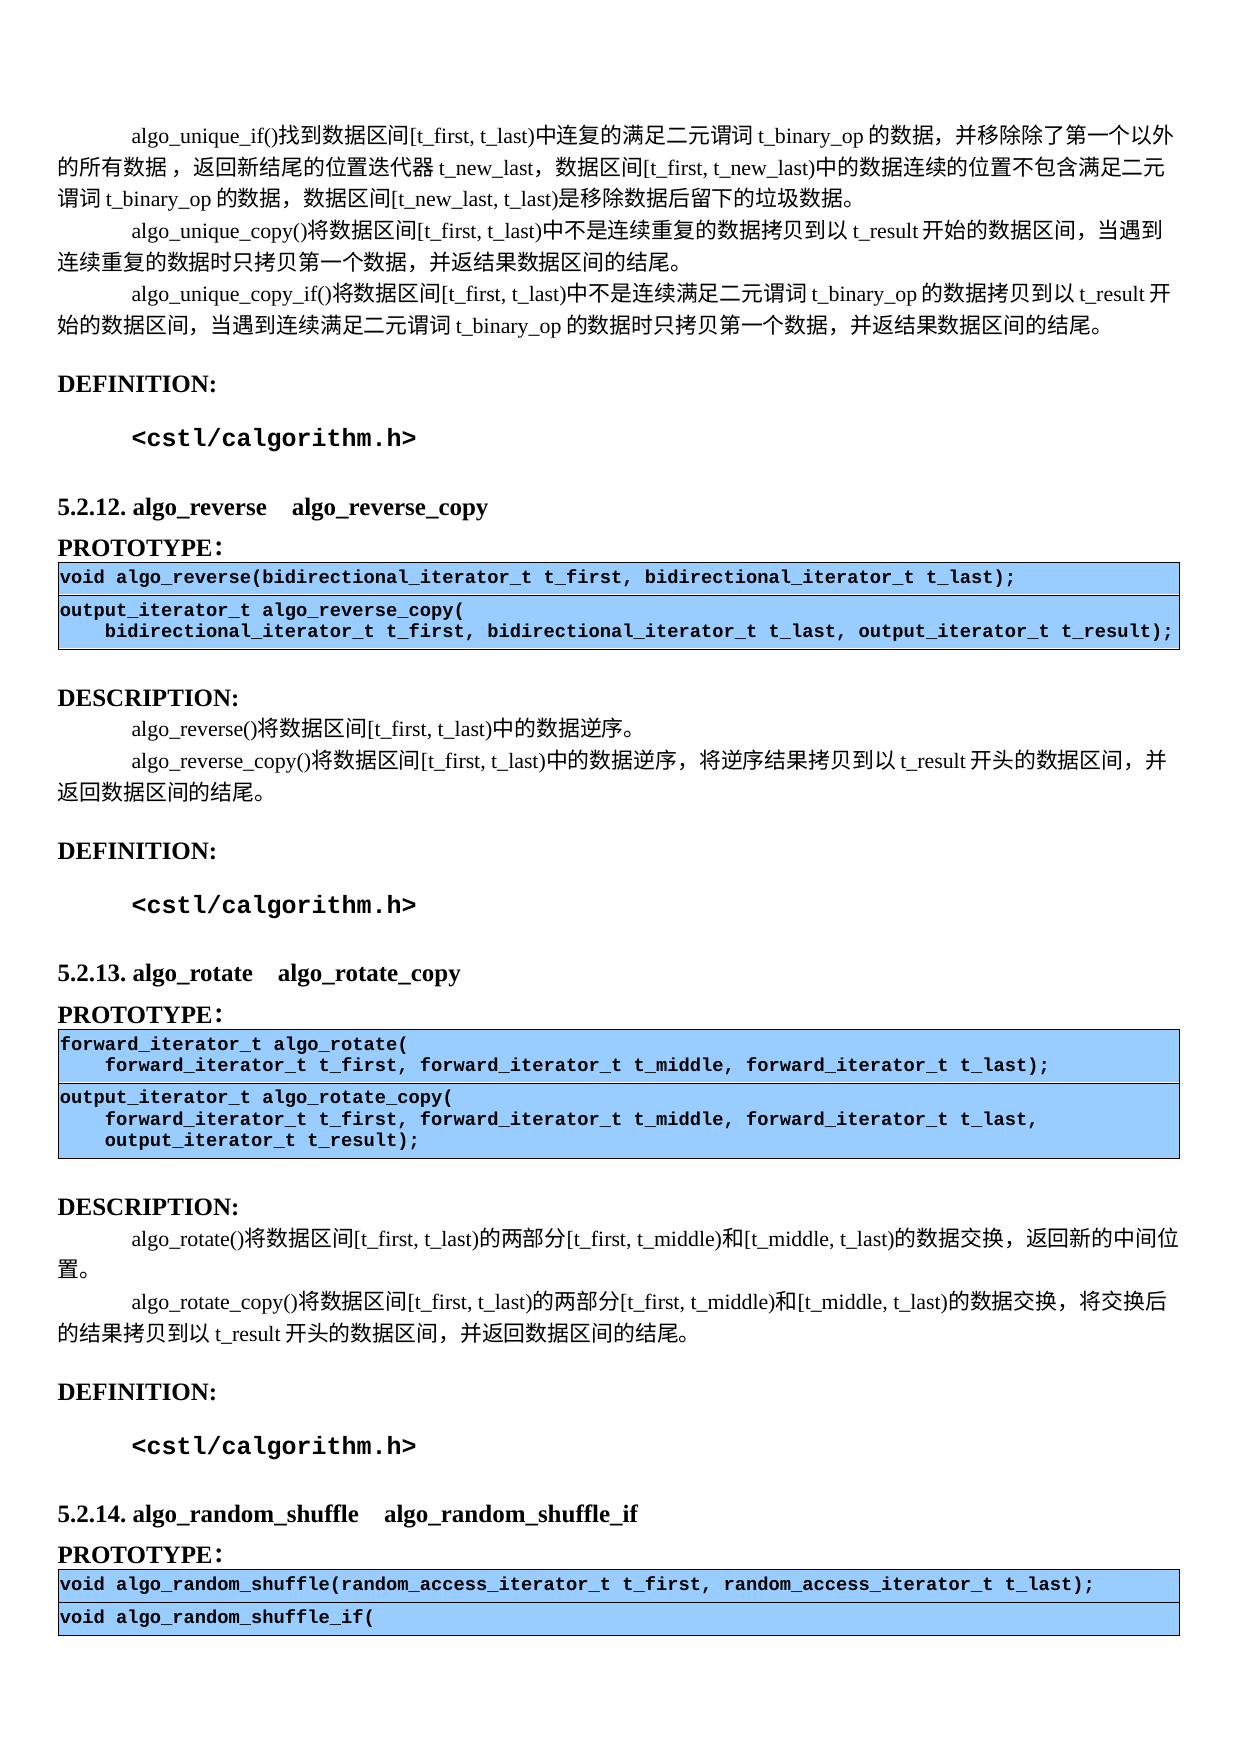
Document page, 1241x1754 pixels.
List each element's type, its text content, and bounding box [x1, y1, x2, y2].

table_cell output_iterator_t algo_reverse_copy( bidirectional_iterator_t t_first, bidirectional_iterator_t t_last, output_iterator_t t_result); [59, 596, 1179, 648]
text DEFINITION: [57, 369, 1179, 398]
text algo_unique_copy_if()将数据区间[t_first, t_last)中不是连续满足二元谓词t_binary_op的数据拷贝到以t_result开始的数据区间，当遇到连续满足二元谓词t_binary_op的数据时只拷贝第一个数据，并返结果数据区间的结尾。 [57, 276, 1179, 340]
subtitle algo_reverse algo_reverse_copy [57, 492, 1179, 520]
text <cstl/calgorithm.h> [57, 1431, 1179, 1462]
text DESCRIPTION: [57, 683, 1179, 711]
text <cstl/calgorithm.h> [57, 890, 1179, 921]
text DESCRIPTION: [57, 1192, 1179, 1221]
text algo_unique_copy()将数据区间[t_first, t_last)中不是连续重复的数据拷贝到以t_result开始的数据区间，当遇到连续重复的数据时只拷贝第一个数据，并返结果数据区间的结尾。 [57, 213, 1179, 276]
text algo_rotate_copy()将数据区间[t_first, t_last)的两部分[t_first, t_middle)和[t_middle, t_last)的数据交换，将交换后的结果拷贝到以t_result开头的数据区间，并返回数据区间的结尾。 [57, 1284, 1179, 1347]
subtitle algo_random_shuffle algo_random_shuffle_if [57, 1499, 1179, 1528]
text <cstl/calgorithm.h> [57, 423, 1179, 454]
table_cell void algo_random_shuffle_if( [59, 1603, 1179, 1635]
text PROTOTYPE： [57, 1000, 1179, 1028]
subtitle algo_rotate algo_rotate_copy [57, 958, 1179, 987]
text PROTOTYPE： [57, 1541, 1179, 1569]
table_header void algo_reverse(bidirectional_iterator_t t_first, bidirectional_iterator_t t_last); [59, 563, 1179, 594]
text algo_reverse()将数据区间[t_first, t_last)中的数据逆序。 [57, 711, 1179, 743]
text DEFINITION: [57, 1377, 1179, 1406]
text DEFINITION: [57, 836, 1179, 865]
text algo_reverse_copy()将数据区间[t_first, t_last)中的数据逆序，将逆序结果拷贝到以t_result开头的数据区间，并返回数据区间的结尾。 [57, 743, 1179, 807]
text PROTOTYPE： [57, 533, 1179, 562]
text algo_rotate()将数据区间[t_first, t_last)的两部分[t_first, t_middle)和[t_middle, t_last)的数据交换，返回新的中间位置。 [57, 1221, 1179, 1284]
text algo_unique_if()找到数据区间[t_first, t_last)中连复的满足二元谓词t_binary_op的数据，并移除除了第一个以外的所有数据 ，返回新结尾的位置迭代器t_new_last，数据区间[t_first, t_new_last)中的数据连续的位置不包含满足二元谓词t_binary_op的数据，数据区间[t_new_last, t_last)是移除数据后留下的垃圾数据。 [57, 118, 1179, 213]
table_header void algo_random_shuffle(random_access_iterator_t t_first, random_access_iterator_t t_last); [59, 1570, 1179, 1602]
table_header forward_iterator_t algo_rotate( forward_iterator_t t_first, forward_iterator_t t_middle, forward_iterator_t t_last); [59, 1030, 1179, 1082]
table_cell output_iterator_t algo_rotate_copy( forward_iterator_t t_first, forward_iterator_t t_middle, forward_iterator_t t_last, output_iterator_t t_result); [59, 1084, 1179, 1158]
